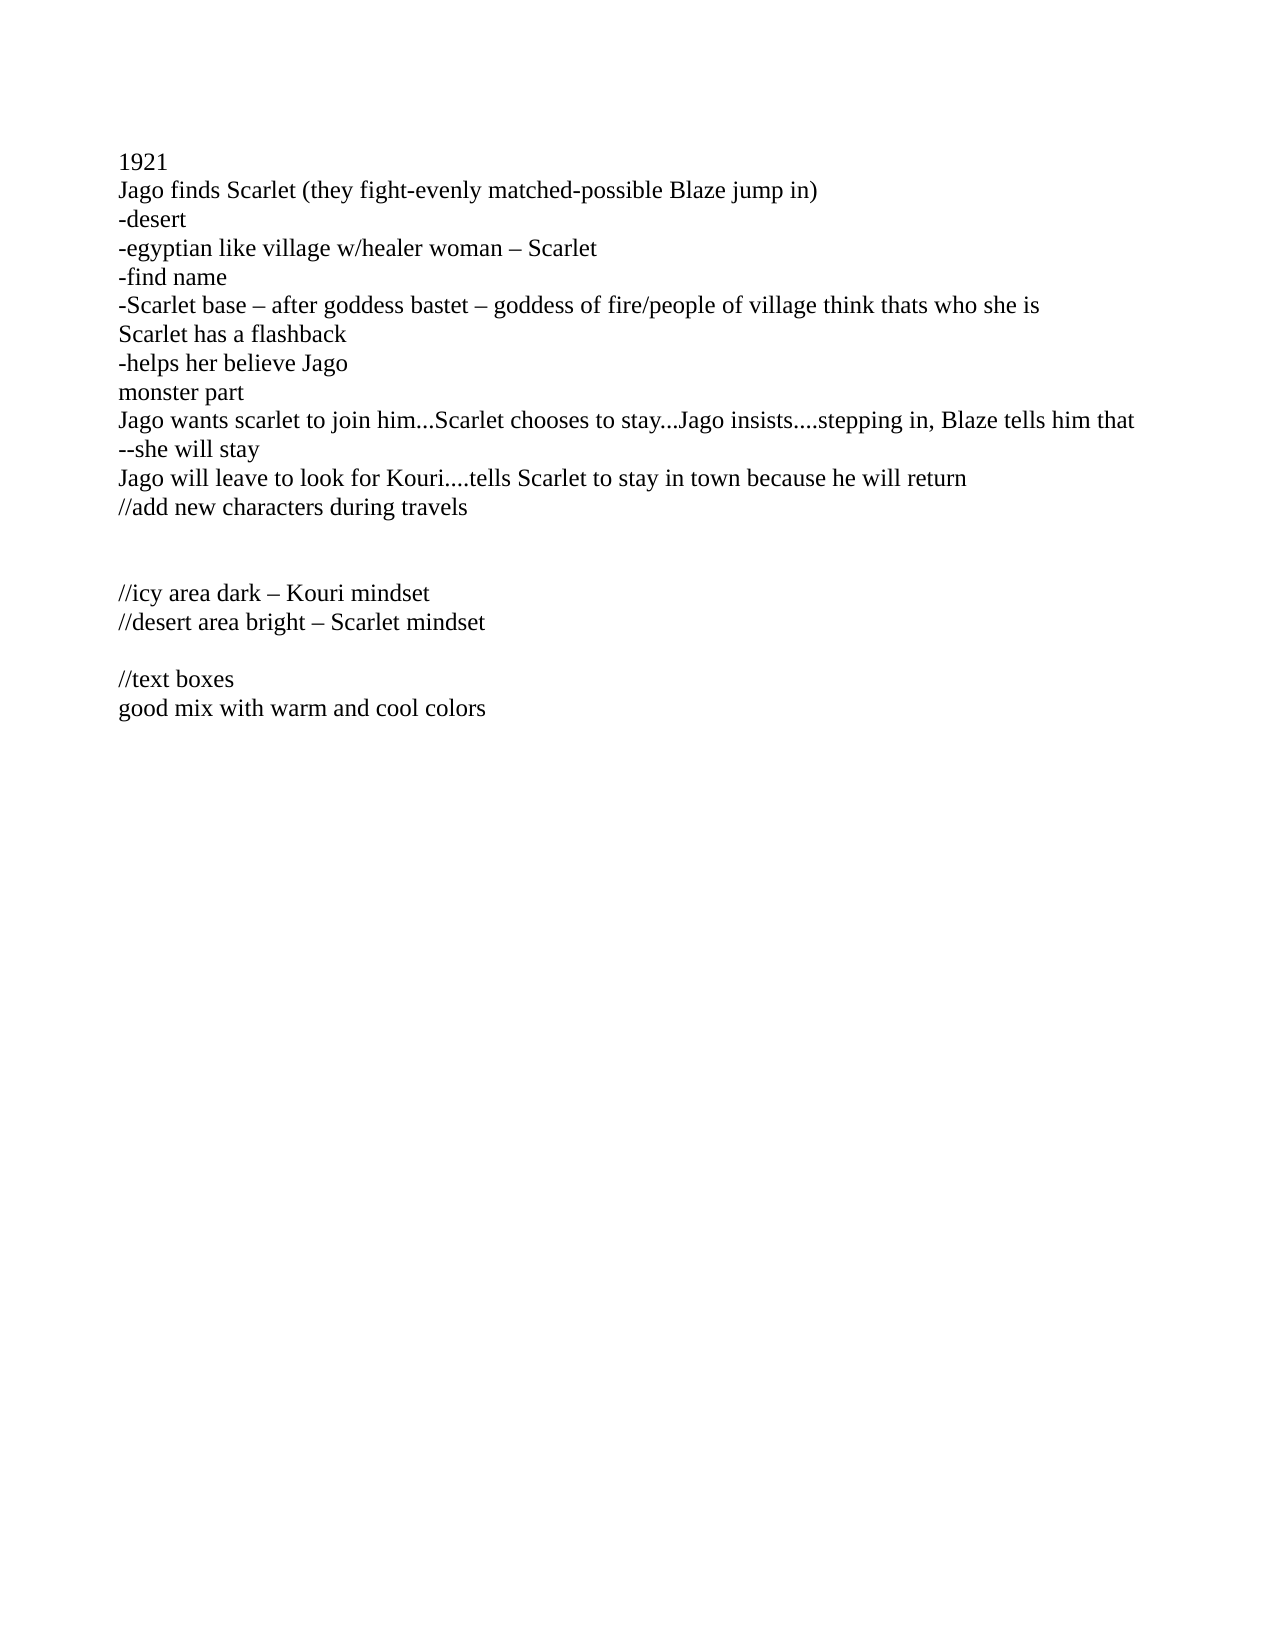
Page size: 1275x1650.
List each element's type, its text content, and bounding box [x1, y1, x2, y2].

text //add new characters during travels [118, 492, 1157, 521]
text monster part [118, 377, 1157, 406]
text 1921 [118, 147, 1157, 176]
text Jago finds Scarlet (they fight-evenly matched-possible Blaze jump in) [118, 176, 1157, 204]
text -Scarlet base – after goddess bastet – goddess of fire/people of village think thats who she is [118, 291, 1157, 319]
text good mix with warm and cool colors [118, 693, 1157, 722]
text //icy area dark – Kouri mindset [118, 578, 1157, 607]
text Scarlet has a flashback [118, 319, 1157, 348]
text -egyptian like village w/healer woman – Scarlet [118, 233, 1157, 262]
text Jago will leave to look for Kouri....tells Scarlet to stay in town because he will return [118, 463, 1157, 492]
text -helps her believe Jago [118, 348, 1157, 377]
text //desert area bright – Scarlet mindset [118, 607, 1157, 636]
text -find name [118, 262, 1157, 291]
text //text boxes [118, 664, 1157, 693]
text -desert [118, 204, 1157, 233]
text Jago wants scarlet to join him...Scarlet chooses to stay...Jago insists....stepping in, Blaze tells him that --she will stay [118, 406, 1157, 463]
